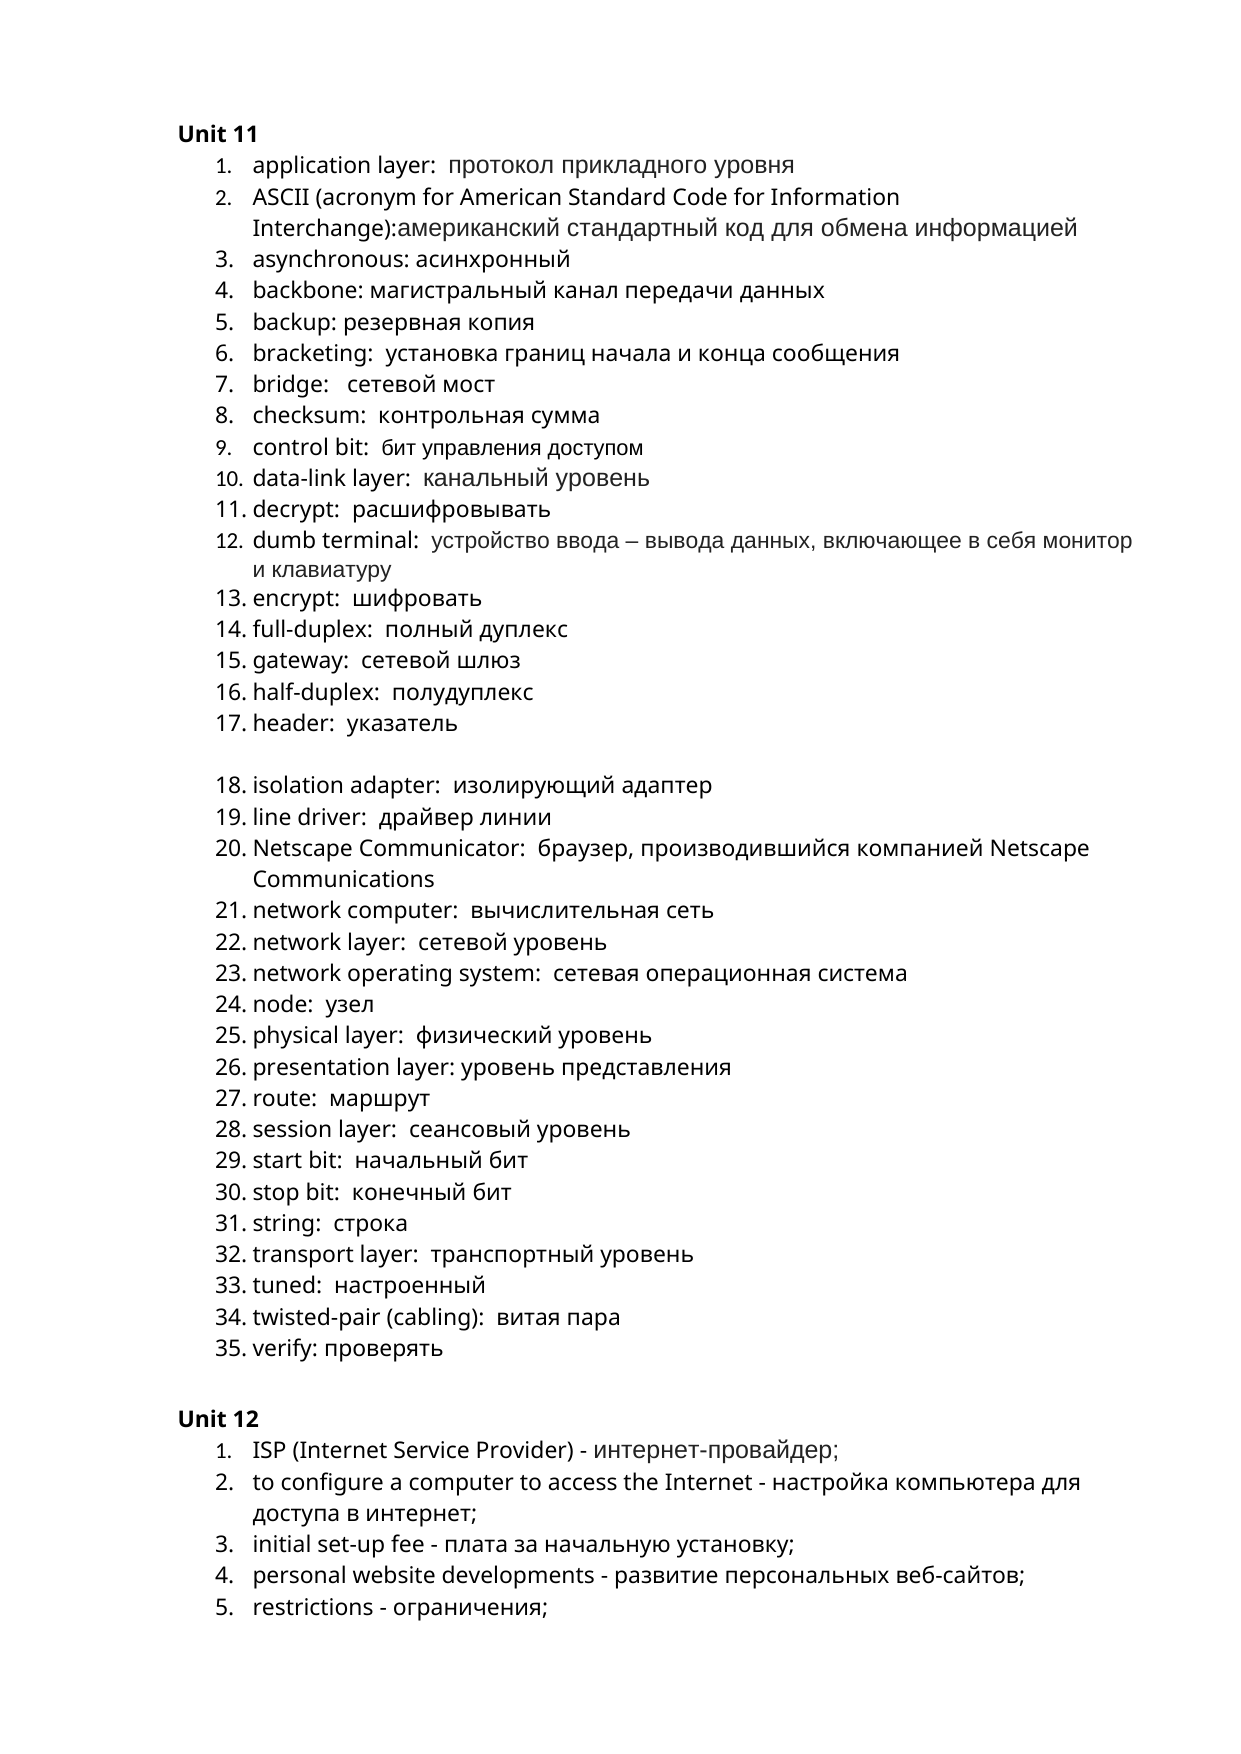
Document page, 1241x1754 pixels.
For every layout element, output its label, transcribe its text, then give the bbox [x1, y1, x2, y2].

list personal website developments - развитие персональных веб-сайтов; [215, 1559, 1152, 1590]
list verify: проверять [215, 1332, 1152, 1363]
list data-link layer: канальный уровень [215, 462, 1152, 493]
list dumb terminal: устройство ввода – вывода данных, включающее в себя монитор и клавиатуру [215, 524, 1152, 582]
list half-duplex: полудуплекс [215, 676, 1152, 707]
list Netscape Communicator: браузер, производившийся компанией Netscape Communications [215, 832, 1152, 894]
list string: строка [215, 1207, 1152, 1238]
list tuned: настроенный [215, 1269, 1152, 1301]
list presentation layer: уровень представления [215, 1051, 1152, 1082]
list gateway: сетевой шлюз [215, 644, 1152, 676]
list decrypt: расшифровывать [215, 493, 1152, 524]
list network computer: вычислительная сеть [215, 894, 1152, 926]
list ISP (Internet Service Provider) - интернет-провайдер; [215, 1434, 1152, 1465]
list application layer: протокол прикладного уровня [215, 149, 1152, 181]
text Unit 12 [177, 1403, 1152, 1434]
list physical layer: физический уровень [215, 1019, 1152, 1051]
list node: узел [215, 988, 1152, 1019]
list control bit: бит управления доступом [215, 431, 1152, 462]
list initial set-up fee - плата за начальную установку; [215, 1528, 1152, 1559]
list full-duplex: полный дуплекс [215, 613, 1152, 644]
list session layer: сеансовый уровень [215, 1113, 1152, 1144]
list ASCII (acronym for American Standard Code for Information Interchange):американский стандартный код для обмена информацией [215, 181, 1152, 243]
list checksum: контрольная сумма [215, 399, 1152, 431]
list header: указатель [215, 707, 1152, 738]
list bracketing: установка границ начала и конца сообщения [215, 337, 1152, 368]
list to configure a computer to access the Internet - настройка компьютера для доступа в интернет; [215, 1465, 1152, 1528]
list network operating system: сетевая операционная система [215, 957, 1152, 988]
list isolation adapter: изолирующий адаптер [215, 769, 1152, 801]
list twisted-pair (cabling): витая пара [215, 1301, 1152, 1332]
list restrictions - ограничения; [215, 1590, 1152, 1622]
list start bit: начальный бит [215, 1144, 1152, 1176]
list route: маршрут [215, 1082, 1152, 1113]
list line driver: драйвер линии [215, 801, 1152, 832]
list network layer: сетевой уровень [215, 926, 1152, 957]
list asynchronous: асинхронный [215, 243, 1152, 274]
list stop bit: конечный бит [215, 1176, 1152, 1207]
list transport layer: транспортный уровень [215, 1238, 1152, 1269]
list encrypt: шифровать [215, 582, 1152, 613]
list backup: резервная копия [215, 306, 1152, 337]
list backbone: магистральный канал передачи данных [215, 274, 1152, 306]
list bridge: сетевой мост [215, 368, 1152, 399]
text Unit 11 [177, 118, 1152, 149]
